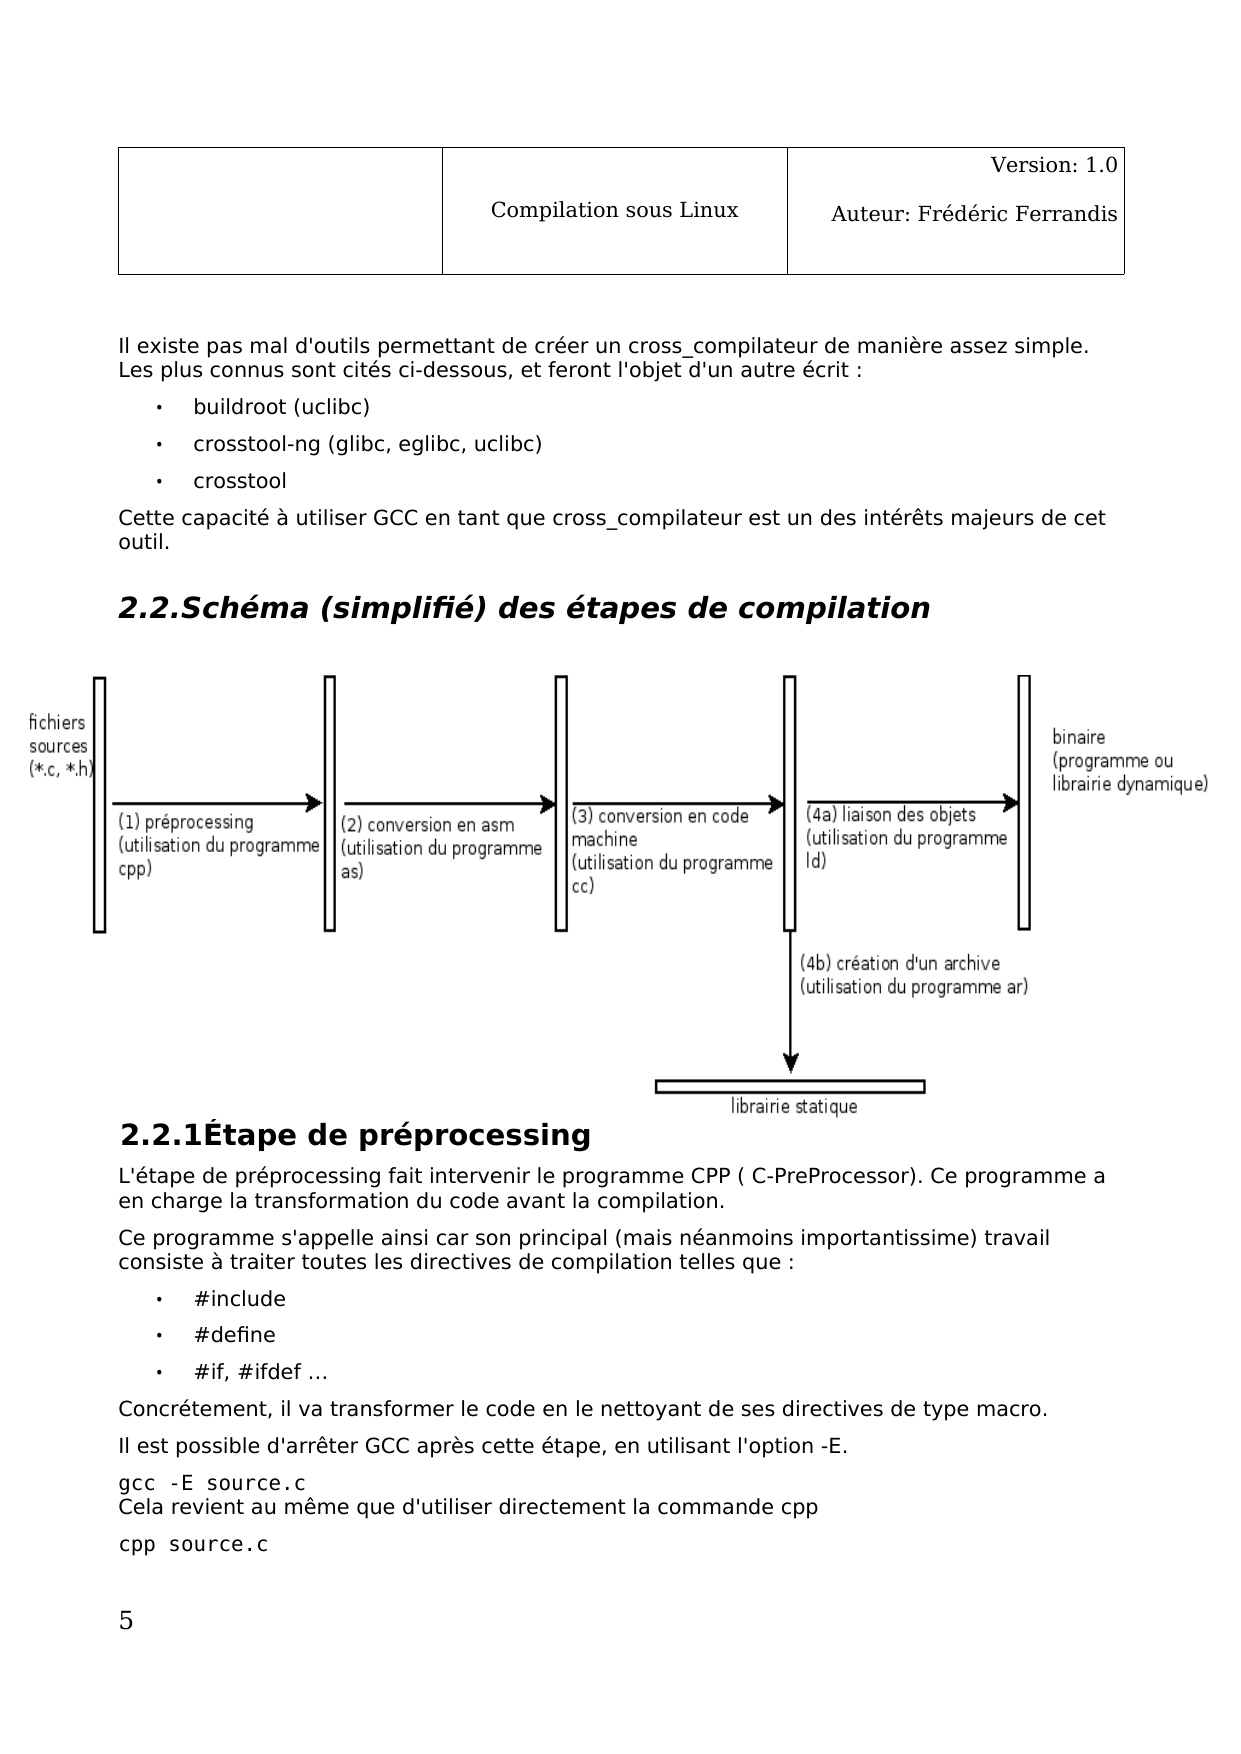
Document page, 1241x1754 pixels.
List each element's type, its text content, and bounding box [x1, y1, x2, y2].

list #include [156, 1287, 1122, 1311]
subtitle Étape de préprocessing [118, 1119, 1122, 1152]
text Cette capacité à utiliser GCC en tant que cross_compilateur est un des intérêts majeurs de cet outil. [118, 506, 1122, 554]
picture [29, 675, 1211, 1119]
text Cela revient au même que d'utiliser directement la commande cpp [118, 1495, 1122, 1519]
text Il est possible d'arrêter GCC après cette étape, en utilisant l'option -E. [118, 1434, 1122, 1458]
list #define [156, 1323, 1122, 1348]
text L'étape de préprocessing fait intervenir le programme CPP ( C-PreProcessor). Ce programme a en charge la transformation du code avant la compilation. [118, 1164, 1122, 1213]
list crosstool-ng (glibc, eglibc, uclibc) [156, 432, 1122, 456]
text gcc -E source.c [118, 1471, 1122, 1495]
list buildroot (uclibc) [156, 395, 1122, 419]
text Il existe pas mal d'outils permettant de créer un cross_compilateur de manière assez simple. Les plus connus sont cités ci-dessous, et feront l'objet d'un autre écrit : [118, 334, 1122, 383]
list crosstool [156, 469, 1122, 493]
text Ce programme s'appelle ainsi car son principal (mais néanmoins importantissime) travail consiste à traiter toutes les directives de compilation telles que : [118, 1226, 1122, 1274]
subtitle Schéma (simplifié) des étapes de compilation [118, 592, 1122, 626]
list #if, #ifdef … [156, 1360, 1122, 1384]
text cpp source.c [118, 1532, 1122, 1556]
text Concrétement, il va transformer le code en le nettoyant de ses directives de type macro. [118, 1397, 1122, 1421]
